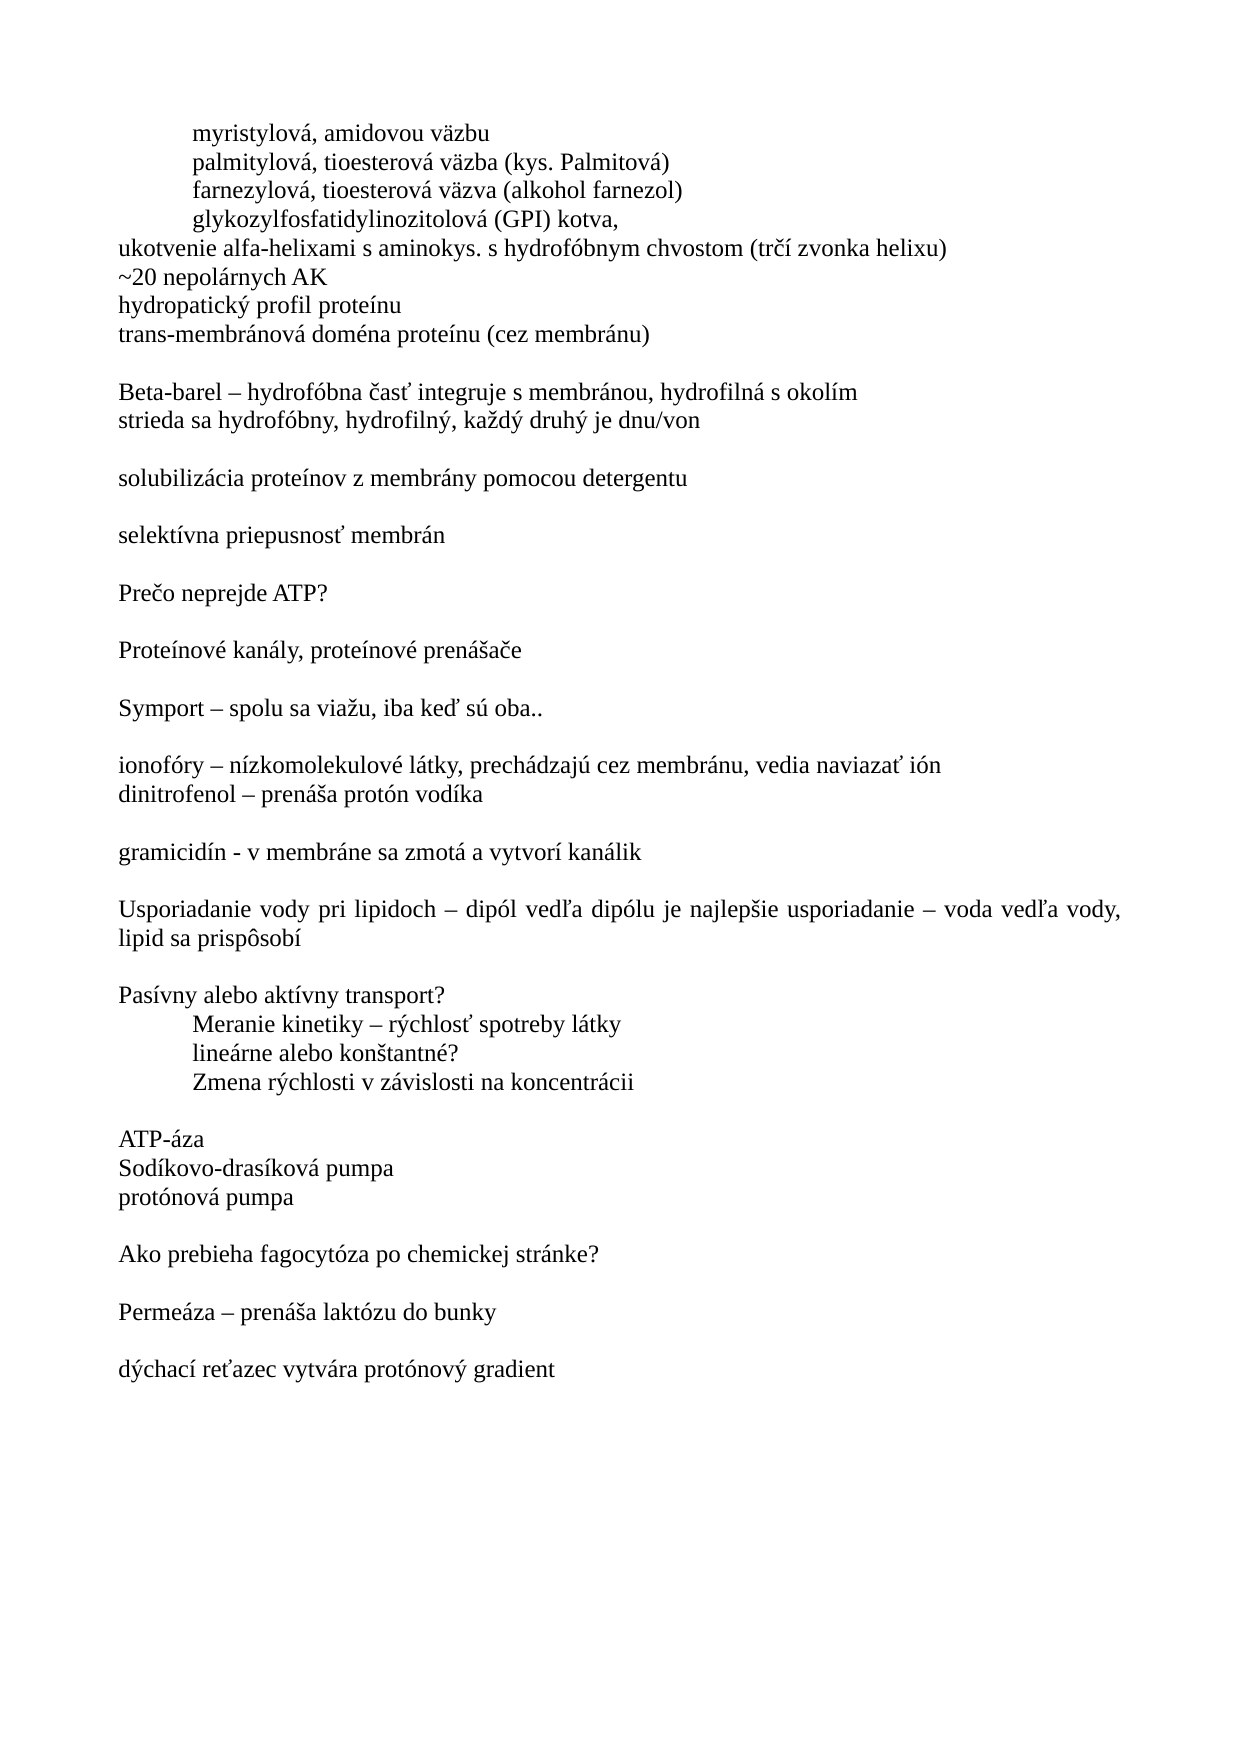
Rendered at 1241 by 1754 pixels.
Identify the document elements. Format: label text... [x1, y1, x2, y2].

text ionofóry – nízkomolekulové látky, prechádzajú cez membránu, vedia naviazať ión [118, 751, 1122, 779]
text lineárne alebo konštantné? [118, 1038, 1122, 1067]
text palmitylová, tioesterová väzba (kys. Palmitová) [118, 147, 1122, 176]
text dinitrofenol – prenáša protón vodíka [118, 779, 1122, 808]
text ukotvenie alfa-helixami s aminokys. s hydrofóbnym chvostom (trčí zvonka helixu) [118, 233, 1122, 262]
text hydropatický profil proteínu [118, 291, 1122, 319]
text Meranie kinetiky – rýchlosť spotreby látky [118, 1009, 1122, 1038]
text Prečo neprejde ATP? [118, 578, 1122, 607]
text Pasívny alebo aktívny transport? [118, 981, 1122, 1009]
text Usporiadanie vody pri lipidoch – dipól vedľa dipólu je najlepšie usporiadanie – voda vedľa vody, lipid sa prispôsobí [118, 894, 1122, 952]
text ~20 nepolárnych AK [118, 262, 1122, 291]
text ATP-áza [118, 1124, 1122, 1153]
text Sodíkovo-drasíková pumpa [118, 1153, 1122, 1182]
text myristylová, amidovou väzbu [118, 118, 1122, 147]
text dýchací reťazec vytvára protónový gradient [118, 1354, 1122, 1383]
text Beta-barel – hydrofóbna časť integruje s membránou, hydrofilná s okolím [118, 377, 1122, 406]
text Ako prebieha fagocytóza po chemickej stránke? [118, 1239, 1122, 1268]
text selektívna priepusnosť membrán [118, 521, 1122, 549]
text Symport – spolu sa viažu, iba keď sú oba.. [118, 693, 1122, 722]
text glykozylfosfatidylinozitolová (GPI) kotva, [118, 204, 1122, 233]
text gramicidín - v membráne sa zmotá a vytvorí kanálik [118, 837, 1122, 866]
text farnezylová, tioesterová väzva (alkohol farnezol) [118, 176, 1122, 204]
text solubilizácia proteínov z membrány pomocou detergentu [118, 463, 1122, 492]
text strieda sa hydrofóbny, hydrofilný, každý druhý je dnu/von [118, 406, 1122, 434]
text Zmena rýchlosti v závislosti na koncentrácii [118, 1067, 1122, 1096]
text protónová pumpa [118, 1182, 1122, 1211]
text trans-membránová doména proteínu (cez membránu) [118, 319, 1122, 348]
text Proteínové kanály, proteínové prenášače [118, 636, 1122, 664]
text Permeáza – prenáša laktózu do bunky [118, 1297, 1122, 1326]
